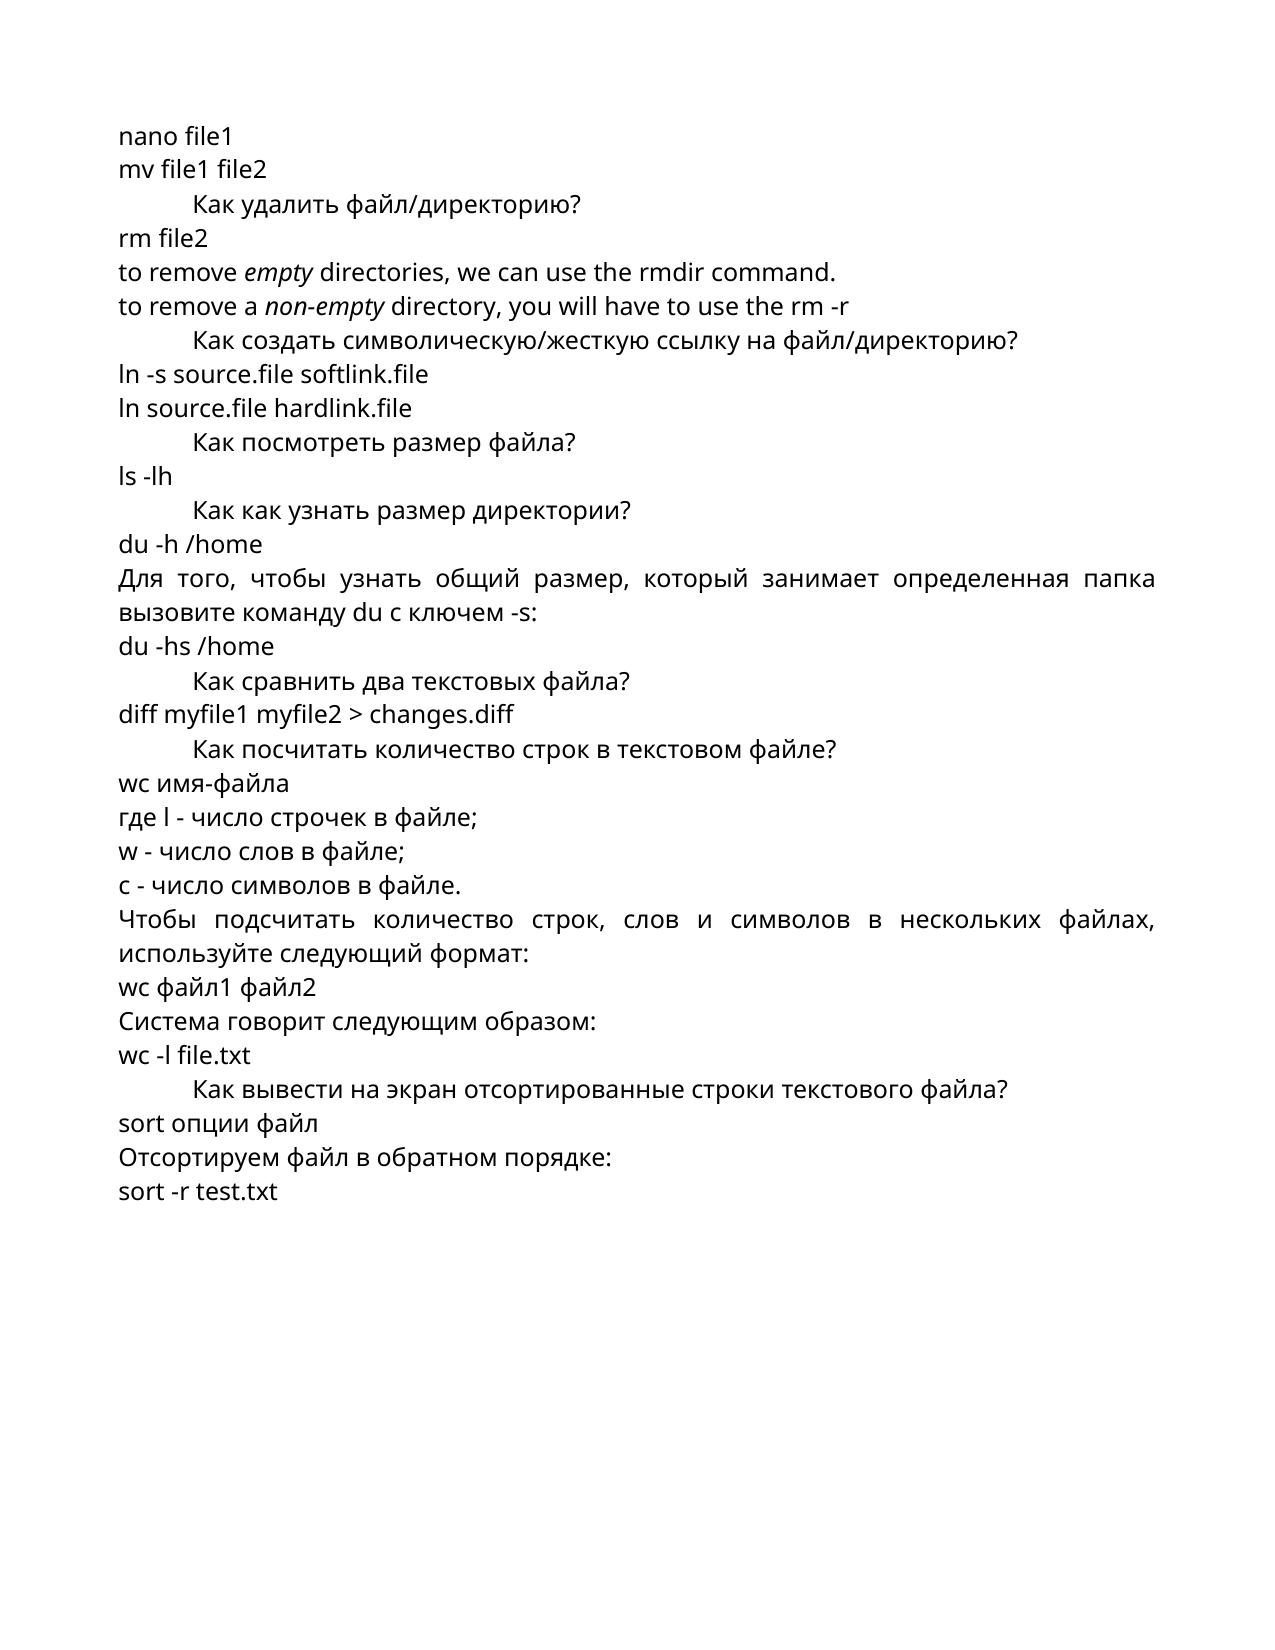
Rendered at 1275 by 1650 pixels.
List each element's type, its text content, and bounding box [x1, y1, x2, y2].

text Как вывести на экран отсортированные строки текстового файла? [118, 1072, 1157, 1106]
text где l - число строчек в файле; [118, 799, 1157, 833]
text Система говорит следующим образом: [118, 1004, 1157, 1038]
text to remove a non-empty directory, you will have to use the rm -r [118, 288, 1157, 322]
text du -h /home [118, 527, 1157, 561]
text diff myfile1 myfile2 > changes.diff [118, 697, 1157, 731]
text Для того, чтобы узнать общий размер, который занимает определенная папка вызовите команду du с ключем -s: [118, 561, 1157, 629]
text to remove empty directories, we can use the rmdir command. [118, 254, 1157, 288]
text ln -s source.file softlink.file [118, 357, 1157, 391]
text sort опции файл [118, 1106, 1157, 1140]
text Как создать символическую/жесткую ссылку на файл/директорию? [118, 322, 1157, 357]
text Чтобы подсчитать количество строк, слов и символов в нескольких файлах, используйте следующий формат: [118, 902, 1157, 970]
text Как посчитать количество строк в текстовом файле? [118, 731, 1157, 765]
text mv file1 file2 [118, 152, 1157, 186]
text Как посмотреть размер файла? [118, 425, 1157, 459]
text w - число слов в файле; [118, 833, 1157, 867]
text wc -l file.txt [118, 1038, 1157, 1072]
text Как удалить файл/директорию? [118, 186, 1157, 220]
text Как как узнать размер директории? [118, 493, 1157, 527]
text du -hs /home [118, 629, 1157, 663]
text c - число символов в файле. [118, 867, 1157, 902]
text rm file2 [118, 220, 1157, 254]
text sort -r test.txt [118, 1174, 1157, 1208]
text wc имя-файла [118, 765, 1157, 799]
text wc файл1 файл2 [118, 970, 1157, 1004]
text nano file1 [118, 118, 1157, 152]
text ln source.file hardlink.file [118, 391, 1157, 425]
text Как сравнить два текстовых файла? [118, 663, 1157, 697]
text Отсортируем файл в обратном порядке: [118, 1140, 1157, 1174]
text ls -lh [118, 459, 1157, 493]
